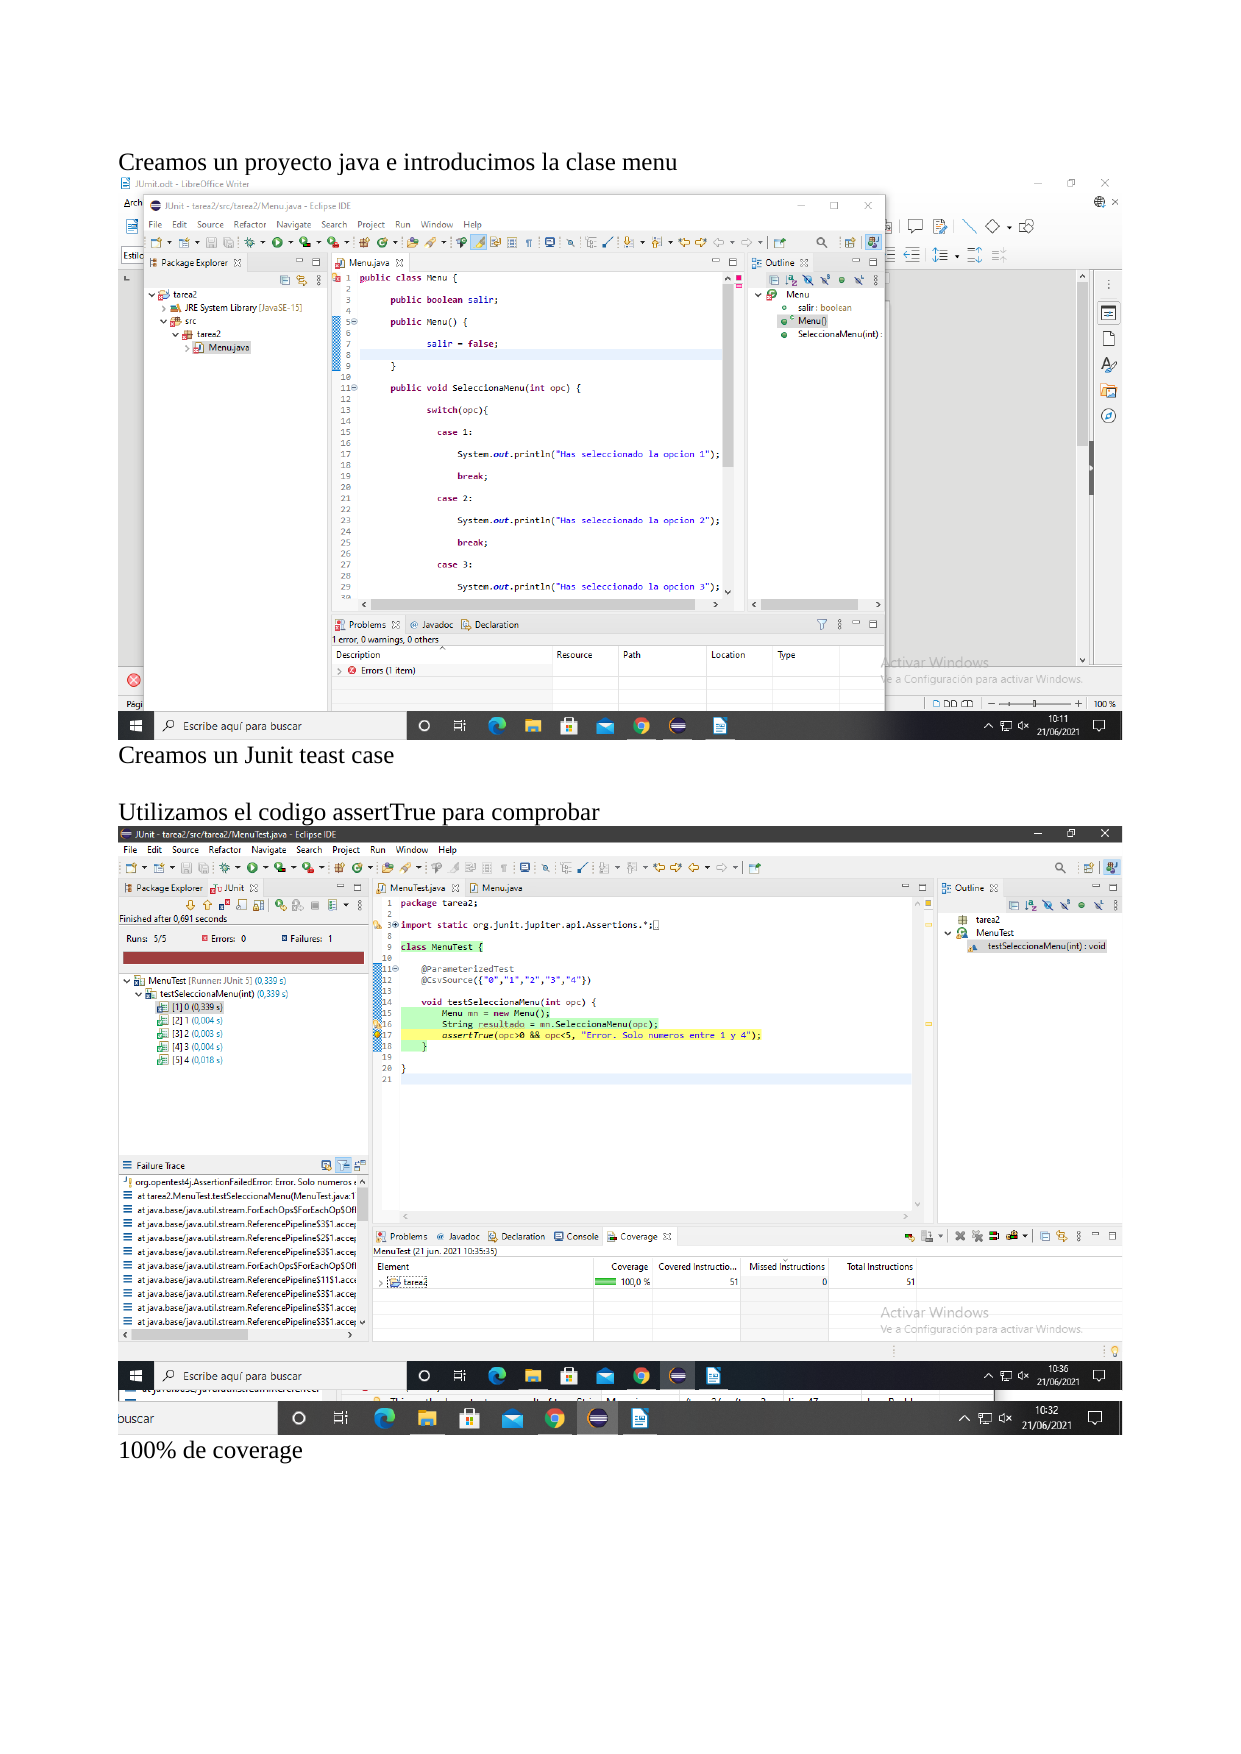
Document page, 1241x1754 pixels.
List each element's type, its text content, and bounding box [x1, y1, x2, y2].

picture [118, 826, 1123, 1435]
text Utilizamos el codigo assertTrue para comprobar [118, 797, 1122, 826]
text Creamos un proyecto java e introducimos la clase menu [118, 147, 1122, 175]
text Creamos un Junit teast case [118, 740, 1122, 769]
picture [118, 175, 1123, 740]
text 100% de coverage [118, 1435, 1122, 1463]
